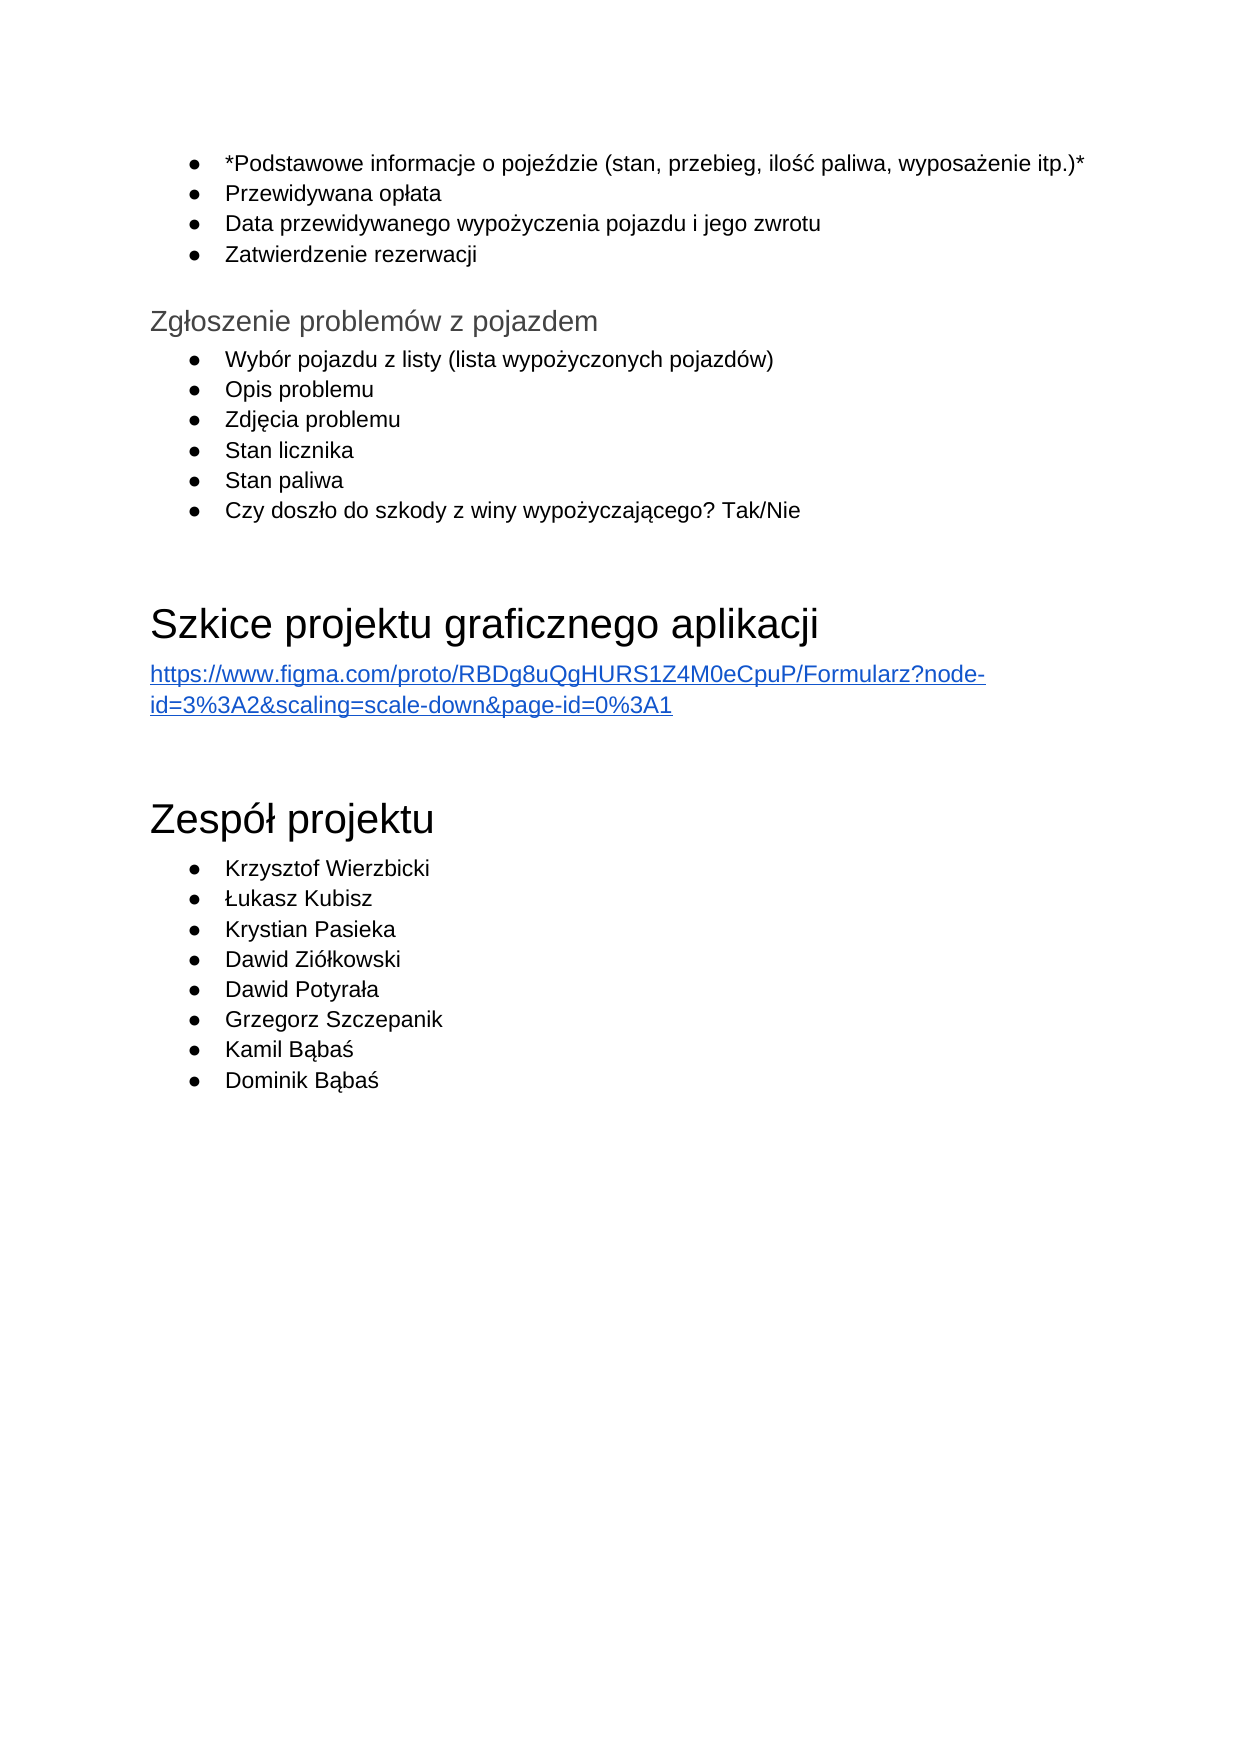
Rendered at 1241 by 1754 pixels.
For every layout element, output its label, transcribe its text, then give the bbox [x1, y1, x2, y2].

list Stan licznika [187, 437, 1090, 463]
subtitle Zgłoszenie problemów z pojazdem [150, 304, 1090, 338]
text https://www.figma.com/proto/RBDg8uQgHURS1Z4M0eCpuP/Formularz?node-id=3%3A2&scaling=scale-down&page-id=0%3A1 [150, 659, 1090, 719]
list Przewidywana opłata [187, 180, 1090, 207]
subtitle Zespół projektu [150, 795, 1090, 843]
list Krzysztof Wierzbicki [187, 855, 1090, 882]
list Dominik Bąbaś [187, 1067, 1090, 1093]
list Łukasz Kubisz [187, 885, 1090, 912]
list Stan paliwa [187, 467, 1090, 493]
list Kamil Bąbaś [187, 1036, 1090, 1063]
list Dawid Potyrała [187, 976, 1090, 1002]
list Krystian Pasieka [187, 916, 1090, 942]
list *Podstawowe informacje o pojeździe (stan, przebieg, ilość paliwa, wyposażenie itp.)* [187, 150, 1090, 176]
subtitle Szkice projektu graficznego aplikacji [150, 599, 1090, 647]
list Czy doszło do szkody z winy wypożyczającego? Tak/Nie [187, 497, 1090, 523]
list Grzegorz Szczepanik [187, 1006, 1090, 1033]
list Opis problemu [187, 376, 1090, 403]
list Data przewidywanego wypożyczenia pojazdu i jego zwrotu [187, 210, 1090, 237]
list Wybór pojazdu z listy (lista wypożyczonych pojazdów) [187, 346, 1090, 372]
list Zdjęcia problemu [187, 406, 1090, 433]
list Dawid Ziółkowski [187, 946, 1090, 972]
list Zatwierdzenie rezerwacji [187, 241, 1090, 267]
